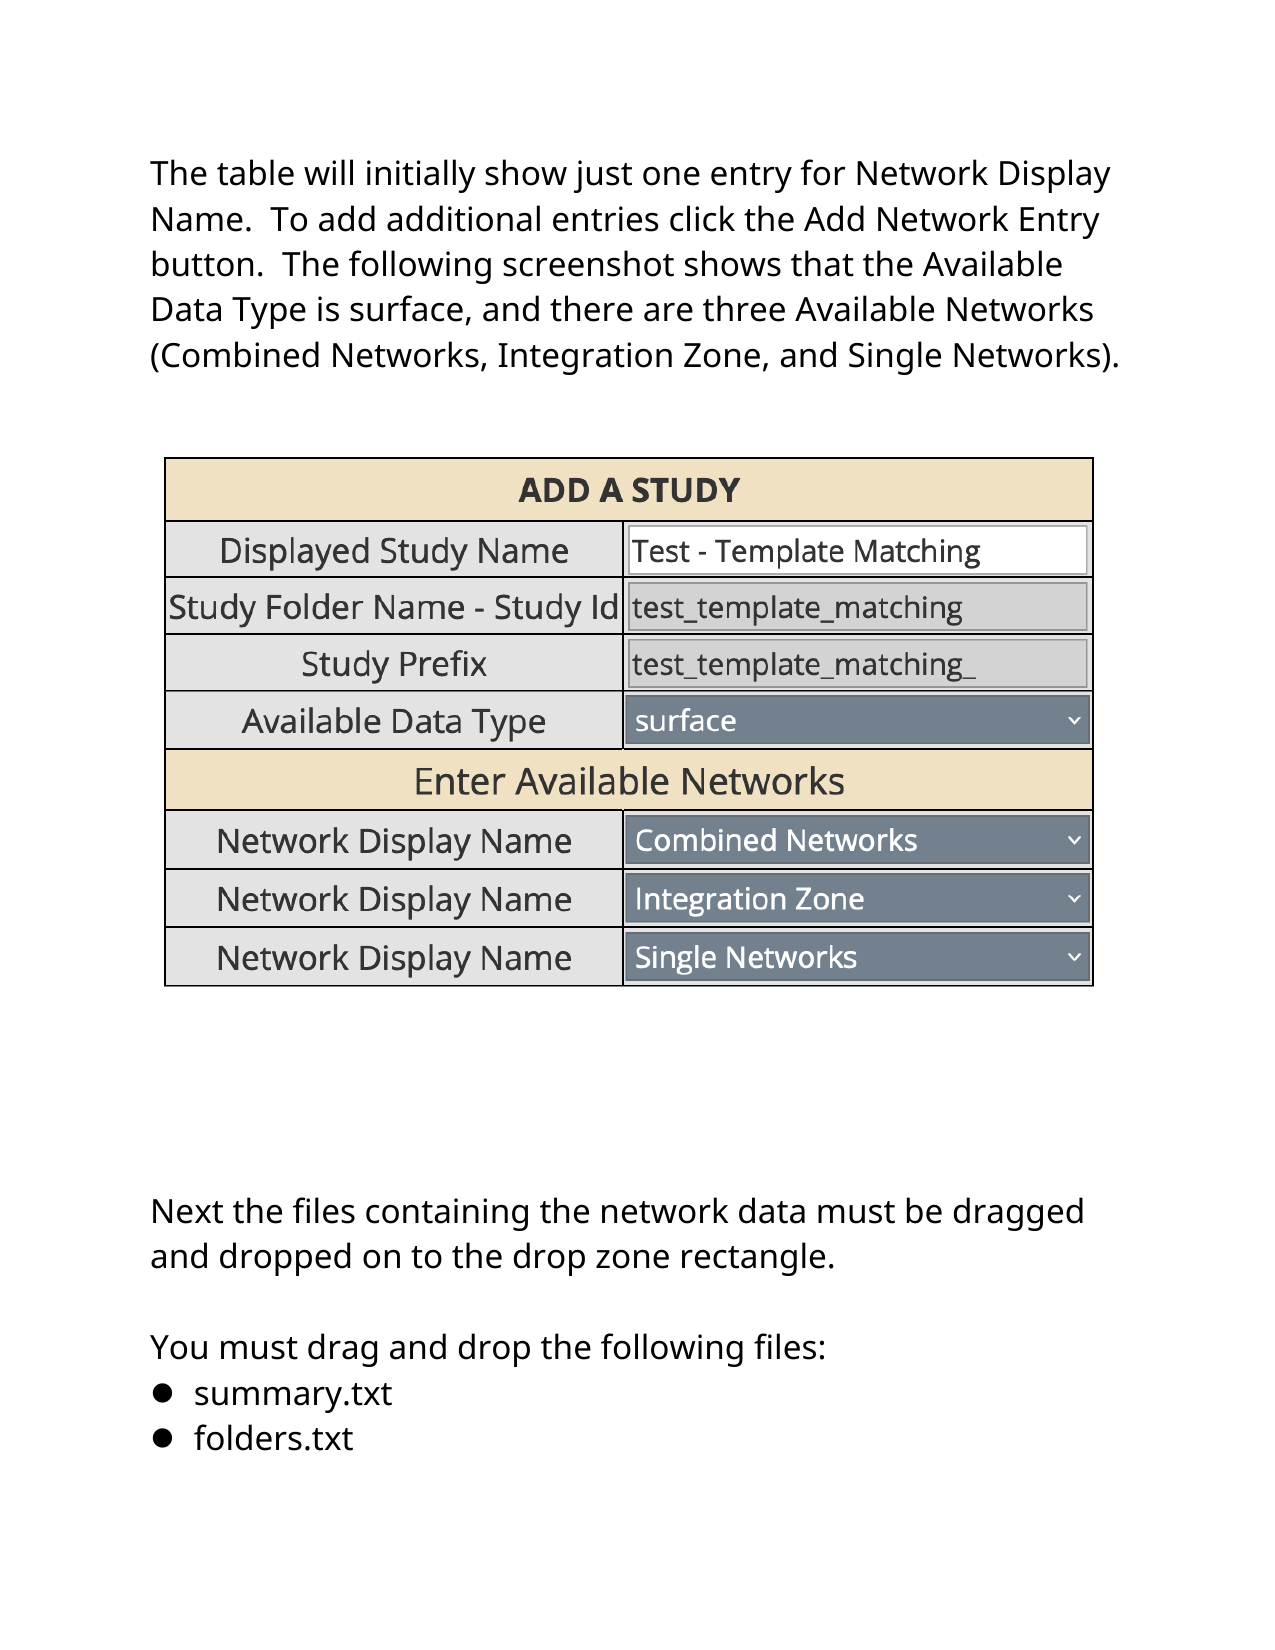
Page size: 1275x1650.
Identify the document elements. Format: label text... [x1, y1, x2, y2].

text The table will initially show just one entry for Network Display Name. To add additional entries click the Add Network Entry button. The following screenshot shows that the Available Data Type is surface, and there are three Available Networks (Combined Networks, Integration Zone, and Single Networks). [150, 150, 1125, 377]
text You must drag and drop the following files: [150, 1324, 1125, 1369]
list summary.txt [150, 1369, 1125, 1415]
text Next the files containing the network data must be dragged and dropped on to the drop zone rectangle. [150, 1188, 1125, 1279]
list folders.txt [150, 1415, 1125, 1460]
picture [150, 422, 1125, 1025]
